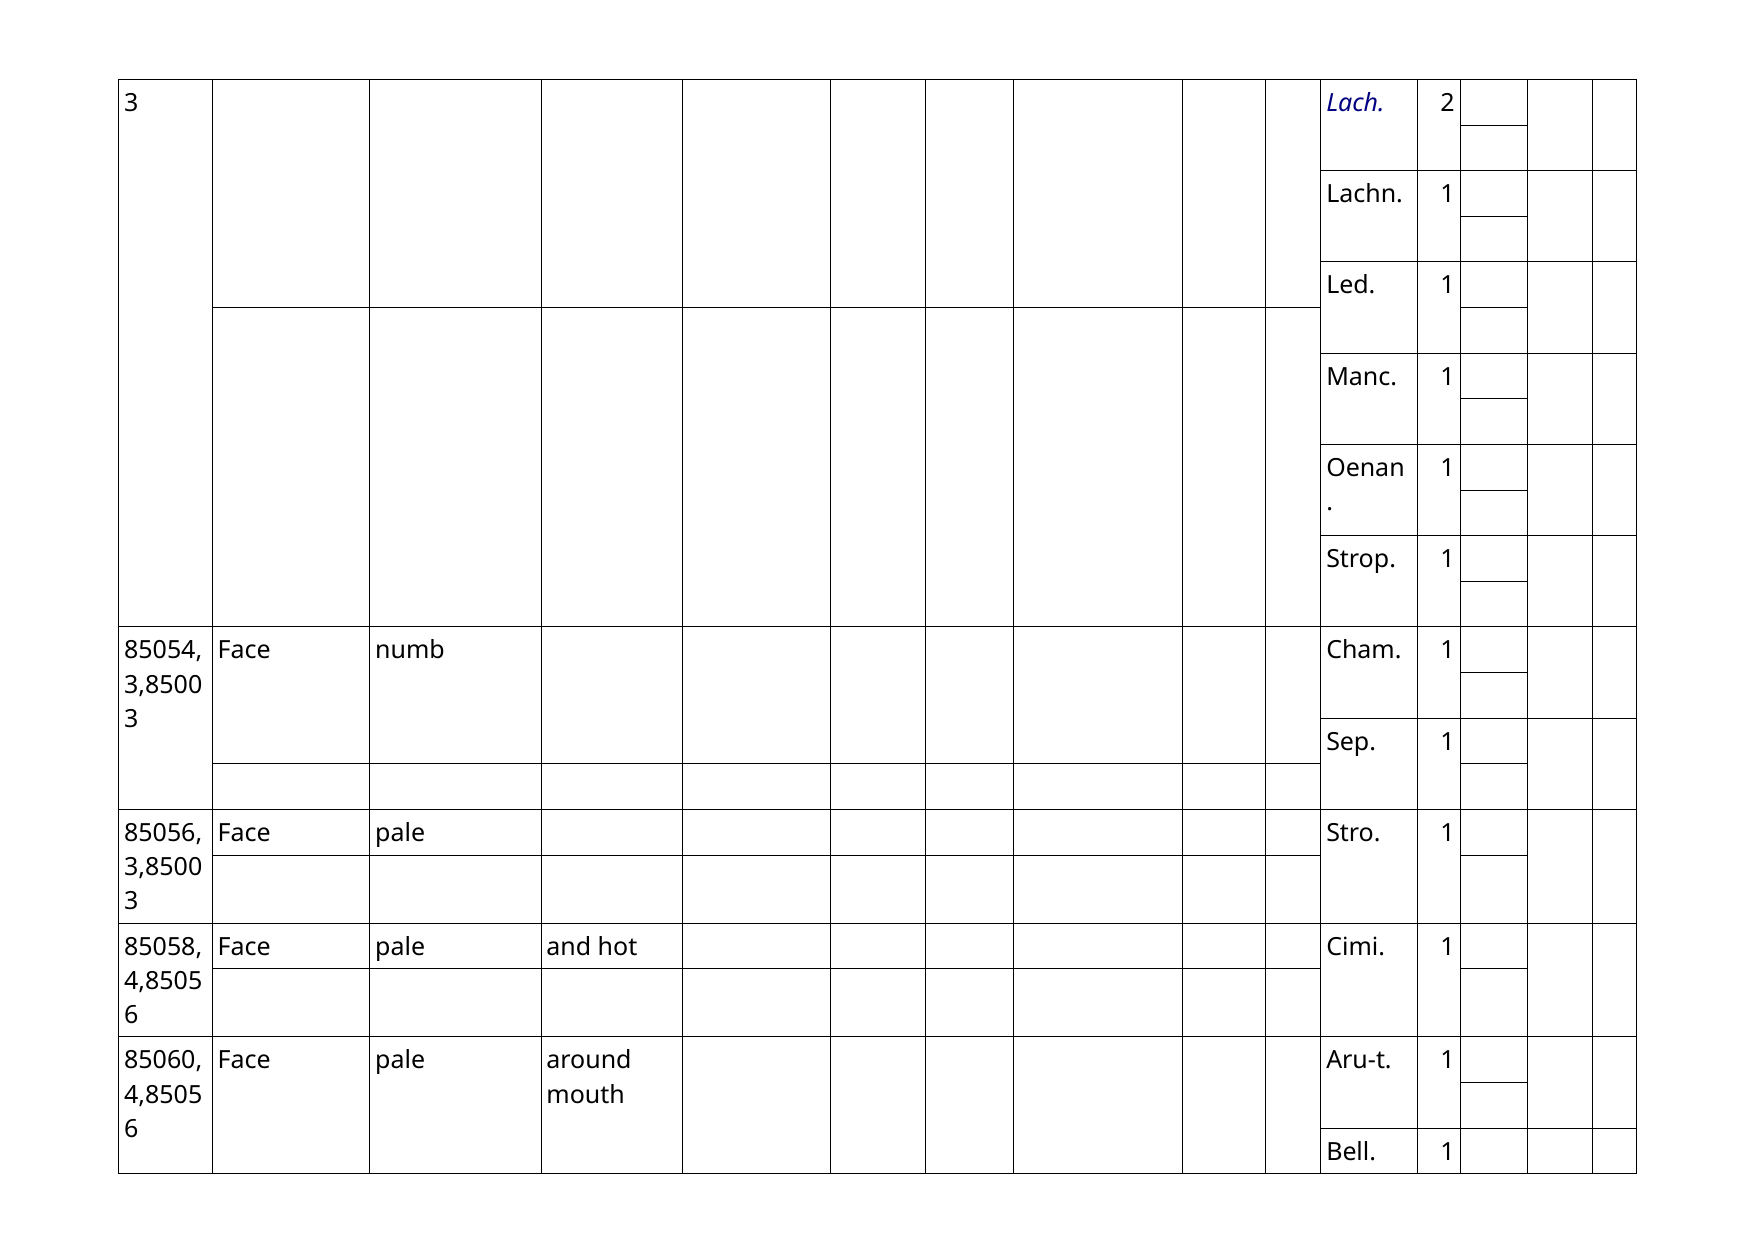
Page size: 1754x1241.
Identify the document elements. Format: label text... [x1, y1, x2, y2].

table_cell [1266, 1037, 1320, 1173]
table_cell [683, 924, 830, 968]
table_cell [213, 764, 369, 809]
table_cell [1183, 924, 1265, 968]
table_cell [683, 1037, 830, 1173]
table_cell [1183, 308, 1265, 626]
table_cell Manc. [1321, 354, 1417, 444]
table_cell [1528, 80, 1592, 170]
table_cell [1014, 627, 1182, 763]
table_cell [831, 80, 925, 307]
table_cell Face [213, 810, 369, 854]
table_cell [1528, 810, 1592, 923]
table_cell [1014, 764, 1182, 809]
table_cell [1528, 1129, 1592, 1173]
table_cell [1528, 262, 1592, 353]
table_cell Face [213, 627, 369, 763]
table_cell [1183, 627, 1265, 763]
table_cell [1461, 582, 1527, 626]
table_cell [1593, 627, 1636, 718]
table_cell [1593, 719, 1636, 809]
table_cell [1461, 354, 1527, 398]
table_cell [1183, 810, 1265, 854]
table_cell Face [213, 924, 369, 968]
table_cell Face [213, 1037, 369, 1173]
table_cell [1014, 856, 1182, 923]
table_cell [1461, 969, 1527, 1036]
table_cell 2 [1418, 80, 1460, 170]
table_cell [1014, 924, 1182, 968]
table_cell [1461, 491, 1527, 535]
table_cell [1593, 171, 1636, 261]
table_cell [1593, 810, 1636, 923]
table_cell [926, 856, 1013, 923]
table_cell [683, 969, 830, 1036]
table_cell [926, 80, 1013, 307]
table_cell [831, 924, 925, 968]
table_cell [1528, 536, 1592, 626]
table_cell [542, 308, 682, 626]
table_cell [1593, 80, 1636, 170]
table_cell [1461, 308, 1527, 353]
table_cell [1461, 1083, 1527, 1128]
table_cell Cimi. [1321, 924, 1417, 1036]
table_cell Oenan. [1321, 445, 1417, 535]
table_cell [1461, 217, 1527, 261]
table_cell [542, 80, 682, 307]
table_cell [213, 80, 369, 307]
table_cell [1461, 171, 1527, 216]
table_cell [1461, 627, 1527, 672]
table_cell [1461, 80, 1527, 124]
table_cell Led. [1321, 262, 1417, 353]
table_cell 1 [1418, 445, 1460, 535]
table_cell [926, 924, 1013, 968]
table_cell 85058,4,85056 [119, 924, 212, 1036]
table_cell [831, 764, 925, 809]
table_cell [831, 627, 925, 763]
table_cell [1461, 445, 1527, 489]
table_cell 1 [1418, 810, 1460, 923]
table_cell [1528, 354, 1592, 444]
table_cell [831, 969, 925, 1036]
table_cell 1 [1418, 536, 1460, 626]
table_cell [1461, 924, 1527, 968]
table_cell [1183, 764, 1265, 809]
table_cell [1014, 810, 1182, 854]
table_cell [1014, 308, 1182, 626]
table_cell [370, 764, 541, 809]
table_cell [1266, 969, 1320, 1036]
table_cell [926, 627, 1013, 763]
table_cell [1014, 80, 1182, 307]
table_cell [542, 627, 682, 763]
table_cell [1266, 924, 1320, 968]
table_cell [683, 308, 830, 626]
table_cell [542, 810, 682, 854]
table_cell [831, 856, 925, 923]
table_cell 1 [1418, 627, 1460, 718]
table_cell [926, 1037, 1013, 1173]
table_cell [1461, 399, 1527, 444]
table_cell [1528, 627, 1592, 718]
table_cell [831, 308, 925, 626]
table_cell 85056,3,85003 [119, 810, 212, 923]
table_cell [926, 308, 1013, 626]
table_cell pale [370, 810, 541, 854]
table_cell [542, 764, 682, 809]
table_cell [1461, 536, 1527, 581]
table_cell [1528, 924, 1592, 1036]
table_cell [542, 969, 682, 1036]
table_cell [1461, 262, 1527, 307]
table_cell [1461, 856, 1527, 923]
table_cell [1528, 171, 1592, 261]
table_cell [683, 627, 830, 763]
table_cell [831, 810, 925, 854]
table_cell [1461, 673, 1527, 718]
table_cell Aru-t. [1321, 1037, 1417, 1128]
table_cell Strop. [1321, 536, 1417, 626]
table_cell [542, 856, 682, 923]
table_cell [1593, 1037, 1636, 1128]
table_cell [1266, 627, 1320, 763]
table_cell [926, 969, 1013, 1036]
table_cell [370, 80, 541, 307]
table_cell pale [370, 1037, 541, 1173]
table_cell [1461, 810, 1527, 854]
table_cell [1183, 1037, 1265, 1173]
table_cell [1461, 764, 1527, 809]
table_cell [1183, 969, 1265, 1036]
table_cell 3 [119, 80, 212, 626]
table_cell 1 [1418, 719, 1460, 809]
table_cell [213, 856, 369, 923]
table_cell [1183, 80, 1265, 307]
table_cell Stro. [1321, 810, 1417, 923]
table_cell numb [370, 627, 541, 763]
table_cell [1266, 810, 1320, 854]
table_cell [926, 810, 1013, 854]
table_cell [683, 80, 830, 307]
table_cell [926, 764, 1013, 809]
table_cell and hot [542, 924, 682, 968]
table_cell [370, 308, 541, 626]
table_cell [1593, 354, 1636, 444]
table_cell Lach. [1321, 80, 1417, 170]
table_cell [1528, 719, 1592, 809]
table_cell [1593, 924, 1636, 1036]
table_cell [1461, 1129, 1527, 1173]
table_cell 1 [1418, 924, 1460, 1036]
table_cell [1461, 1037, 1527, 1082]
table_cell [1461, 719, 1527, 763]
table_cell 1 [1418, 1129, 1460, 1173]
table_cell [370, 969, 541, 1036]
table_cell Sep. [1321, 719, 1417, 809]
table_cell Bell. [1321, 1129, 1417, 1173]
table_cell [1266, 856, 1320, 923]
table_cell 85060,4,85056 [119, 1037, 212, 1173]
table_cell [1461, 126, 1527, 170]
table_cell [370, 856, 541, 923]
table_cell [1593, 1129, 1636, 1173]
table_cell around mouth [542, 1037, 682, 1173]
table_cell [831, 1037, 925, 1173]
table_cell [1266, 80, 1320, 307]
table_cell [1593, 445, 1636, 535]
table_cell [213, 969, 369, 1036]
table_cell [1593, 536, 1636, 626]
table_cell pale [370, 924, 541, 968]
table_cell [683, 810, 830, 854]
table_cell 1 [1418, 171, 1460, 261]
table_cell 1 [1418, 1037, 1460, 1128]
table_cell [683, 856, 830, 923]
table_cell [1014, 969, 1182, 1036]
table_cell Lachn. [1321, 171, 1417, 261]
table_cell 85054,3,85003 [119, 627, 212, 809]
table_cell [1266, 764, 1320, 809]
table_cell [1528, 445, 1592, 535]
table_cell Cham. [1321, 627, 1417, 718]
table_cell [1528, 1037, 1592, 1128]
table_cell [1266, 308, 1320, 626]
table_cell 1 [1418, 262, 1460, 353]
table_cell [683, 764, 830, 809]
table_cell [1183, 856, 1265, 923]
table_cell 1 [1418, 354, 1460, 444]
table_cell [1014, 1037, 1182, 1173]
table_cell [213, 308, 369, 626]
table_cell [1593, 262, 1636, 353]
